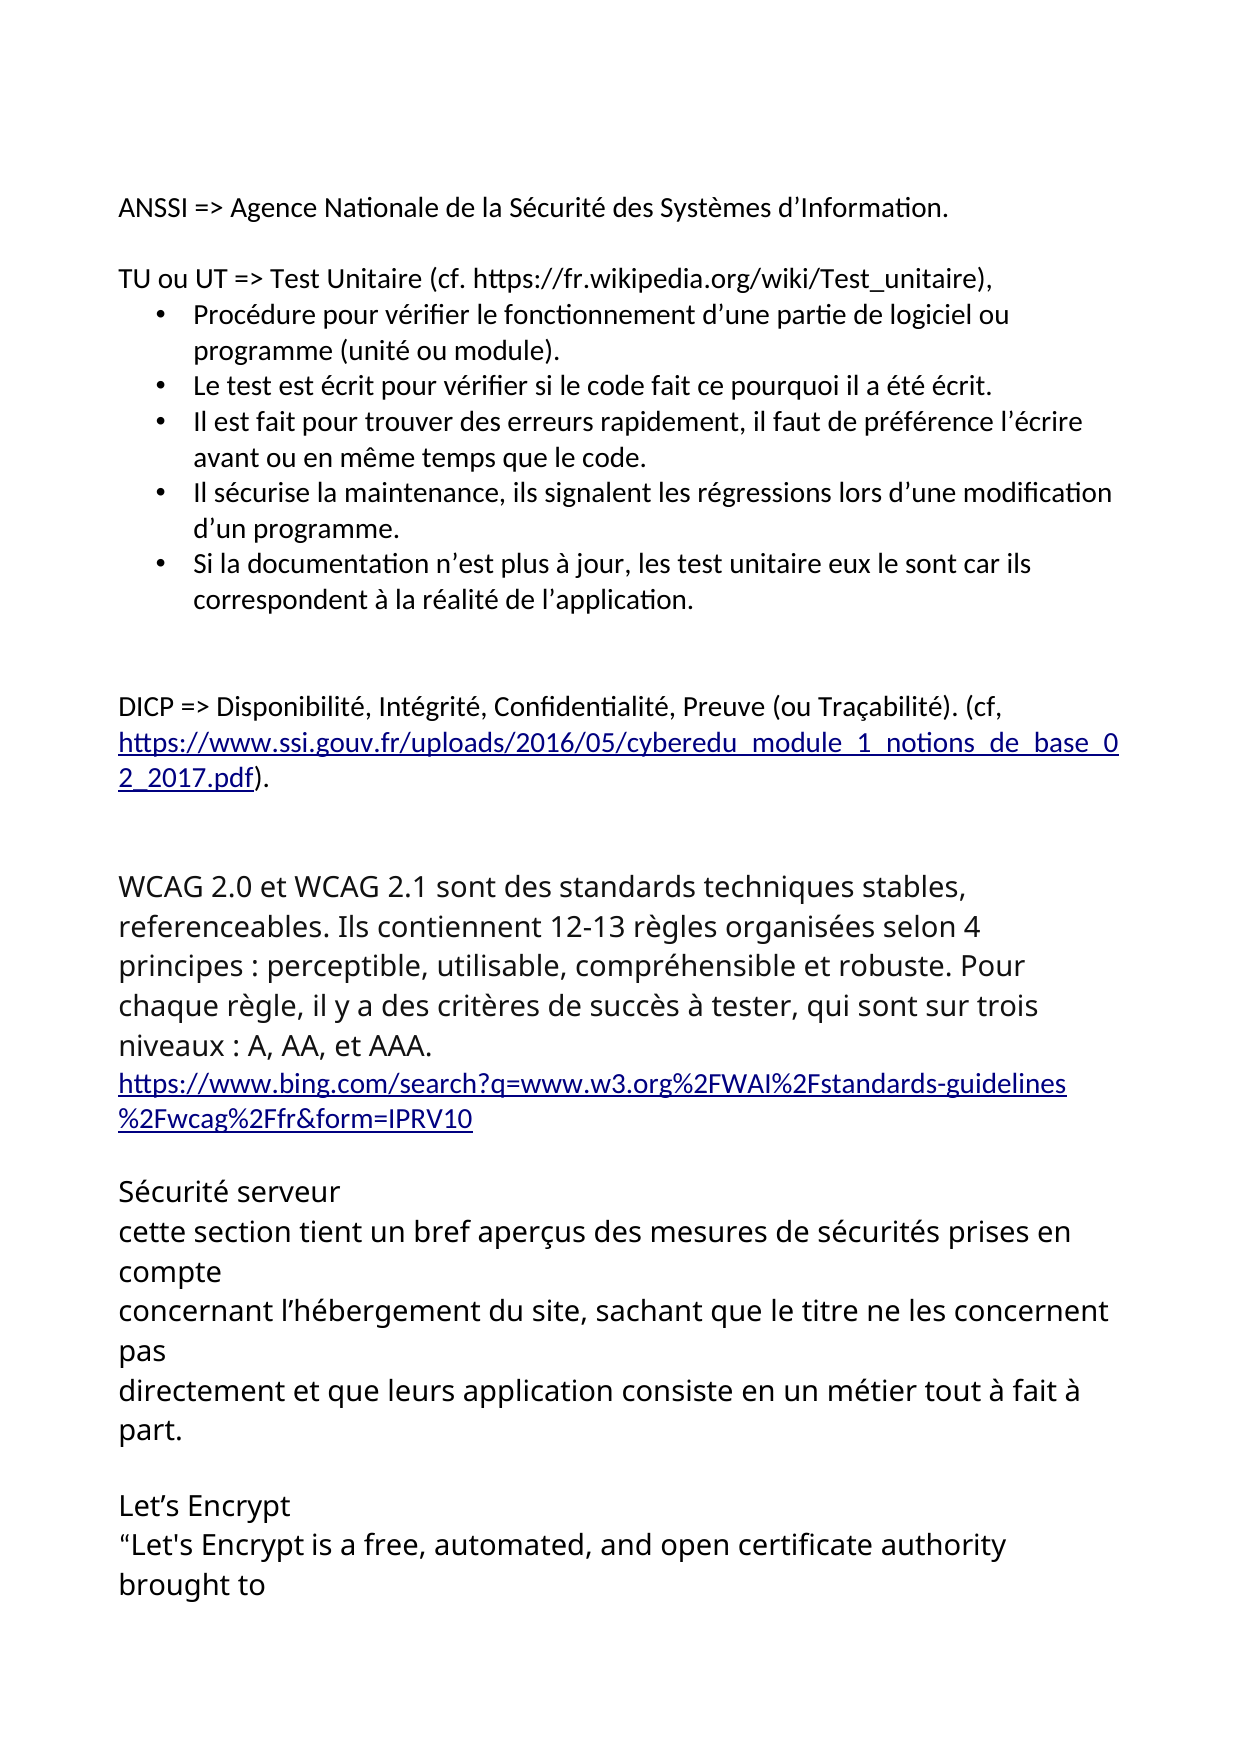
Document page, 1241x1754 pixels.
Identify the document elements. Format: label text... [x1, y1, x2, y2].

text Let’s Encrypt “Let's Encrypt is a free, automated, and open certificate authority brought to [118, 1449, 1122, 1604]
list Si la documentation n’est plus à jour, les test unitaire eux le sont car ils correspondent à la réalité de l’application. [156, 546, 1122, 617]
list Le test est écrit pour vérifier si le code fait ce pourquoi il a été écrit. [156, 367, 1122, 403]
text Sécurité serveur cette section tient un bref aperçus des mesures de sécurités prises en compte concernant l’hébergement du site, sachant que le titre ne les concernent pas directement et que leurs application consiste en un métier tout à fait à part. [118, 1172, 1122, 1449]
text https://www.bing.com/search?q=www.w3.org%2FWAI%2Fstandards-guidelines%2Fwcag%2Ffr&form=IPRV10 [118, 1065, 1122, 1136]
list Procédure pour vérifier le fonctionnement d’une partie de logiciel ou programme (unité ou module). [156, 296, 1122, 367]
text DICP => Disponibilité, Intégrité, Confidentialité, Preuve (ou Traçabilité). (cf, https://www.ssi.gouv.fr/uploads/2016/05/cyberedu_module_1_notions_de_base_02_2017.pdf). [118, 688, 1122, 795]
list Il sécurise la maintenance, ils signalent les régressions lors d’une modification d’un programme. [156, 474, 1122, 546]
text TU ou UT => Test Unitaire (cf. https://fr.wikipedia.org/wiki/Test_unitaire), [118, 261, 1122, 296]
list Il est fait pour trouver des erreurs rapidement, il faut de préférence l’écrire avant ou en même temps que le code. [156, 403, 1122, 474]
text WCAG 2.0 et WCAG 2.1 sont des standards techniques stables, referenceables. Ils contiennent 12-13 règles organisées selon 4 principes : perceptible, utilisable, compréhensible et robuste. Pour chaque règle, il y a des critères de succès à tester, qui sont sur trois niveaux : A, AA, et AAA. [118, 866, 1122, 1065]
text ANSSI => Agence Nationale de la Sécurité des Systèmes d’Information. [118, 189, 1122, 225]
